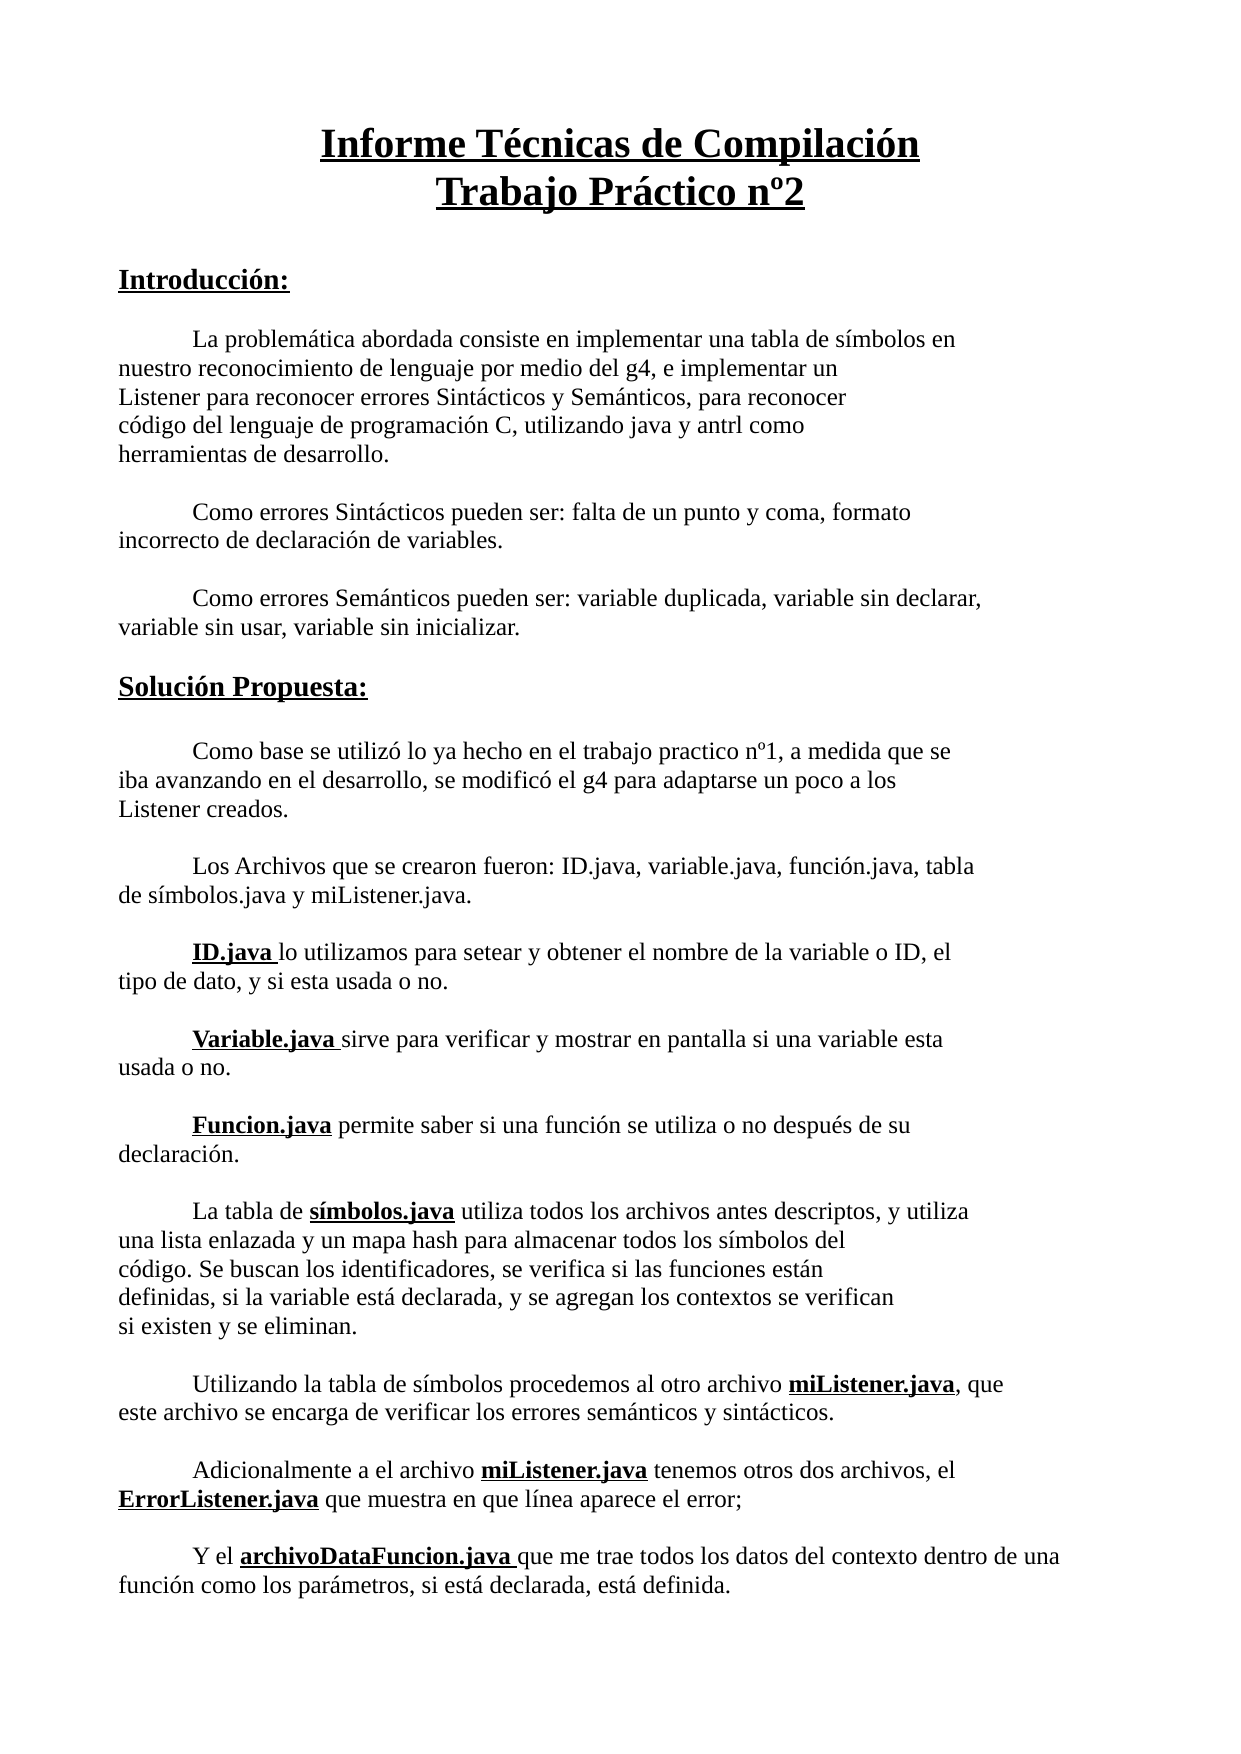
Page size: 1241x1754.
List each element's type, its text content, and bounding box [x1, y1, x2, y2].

text La problemática abordada consiste en implementar una tabla de símbolos en [118, 324, 1122, 353]
text código. Se buscan los identificadores, se verifica si las funciones están [118, 1254, 1122, 1282]
text definidas, si la variable está declarada, y se agregan los contextos se verifican [118, 1282, 1122, 1311]
text Trabajo Práctico nº2 [118, 166, 1122, 214]
text Como errores Semánticos pueden ser: variable duplicada, variable sin declarar, [118, 583, 1122, 612]
text Los Archivos que se crearon fueron: ID.java, variable.java, función.java, tabla [118, 851, 1122, 880]
text función como los parámetros, si está declarada, está definida. [118, 1570, 1122, 1599]
text incorrecto de declaración de variables. [118, 525, 1122, 554]
text usada o no. [118, 1052, 1122, 1081]
text iba avanzando en el desarrollo, se modificó el g4 para adaptarse un poco a los [118, 765, 1122, 794]
text de símbolos.java y miListener.java. [118, 880, 1122, 909]
text variable sin usar, variable sin inicializar. [118, 612, 1122, 640]
text Como errores Sintácticos pueden ser: falta de un punto y coma, formato [118, 497, 1122, 525]
text Introducción: [118, 262, 1122, 295]
text declaración. [118, 1139, 1122, 1167]
text Solución Propuesta: [118, 669, 1122, 703]
text Informe Técnicas de Compilación [118, 118, 1122, 166]
text código del lenguaje de programación C, utilizando java y antrl como [118, 410, 1122, 439]
text La tabla de símbolos.java utiliza todos los archivos antes descriptos, y utiliza [118, 1196, 1122, 1225]
text Adicionalmente a el archivo miListener.java tenemos otros dos archivos, el [118, 1455, 1122, 1484]
text Listener para reconocer errores Sintácticos y Semánticos, para reconocer [118, 382, 1122, 410]
text una lista enlazada y un mapa hash para almacenar todos los símbolos del [118, 1225, 1122, 1254]
text Utilizando la tabla de símbolos procedemos al otro archivo miListener.java, que [118, 1369, 1122, 1397]
text nuestro reconocimiento de lenguaje por medio del g4, e implementar un [118, 353, 1122, 382]
text este archivo se encarga de verificar los errores semánticos y sintácticos. [118, 1397, 1122, 1426]
text Funcion.java permite saber si una función se utiliza o no después de su [118, 1110, 1122, 1139]
text Como base se utilizó lo ya hecho en el trabajo practico nº1, a medida que se [118, 736, 1122, 765]
text Listener creados. [118, 794, 1122, 822]
text si existen y se eliminan. [118, 1311, 1122, 1340]
text herramientas de desarrollo. [118, 439, 1122, 468]
text Variable.java sirve para verificar y mostrar en pantalla si una variable esta [118, 1024, 1122, 1052]
text ErrorListener.java que muestra en que línea aparece el error; [118, 1484, 1122, 1512]
text tipo de dato, y si esta usada o no. [118, 966, 1122, 995]
text ID.java lo utilizamos para setear y obtener el nombre de la variable o ID, el [118, 937, 1122, 966]
text Y el archivoDataFuncion.java que me trae todos los datos del contexto dentro de una [118, 1541, 1122, 1570]
